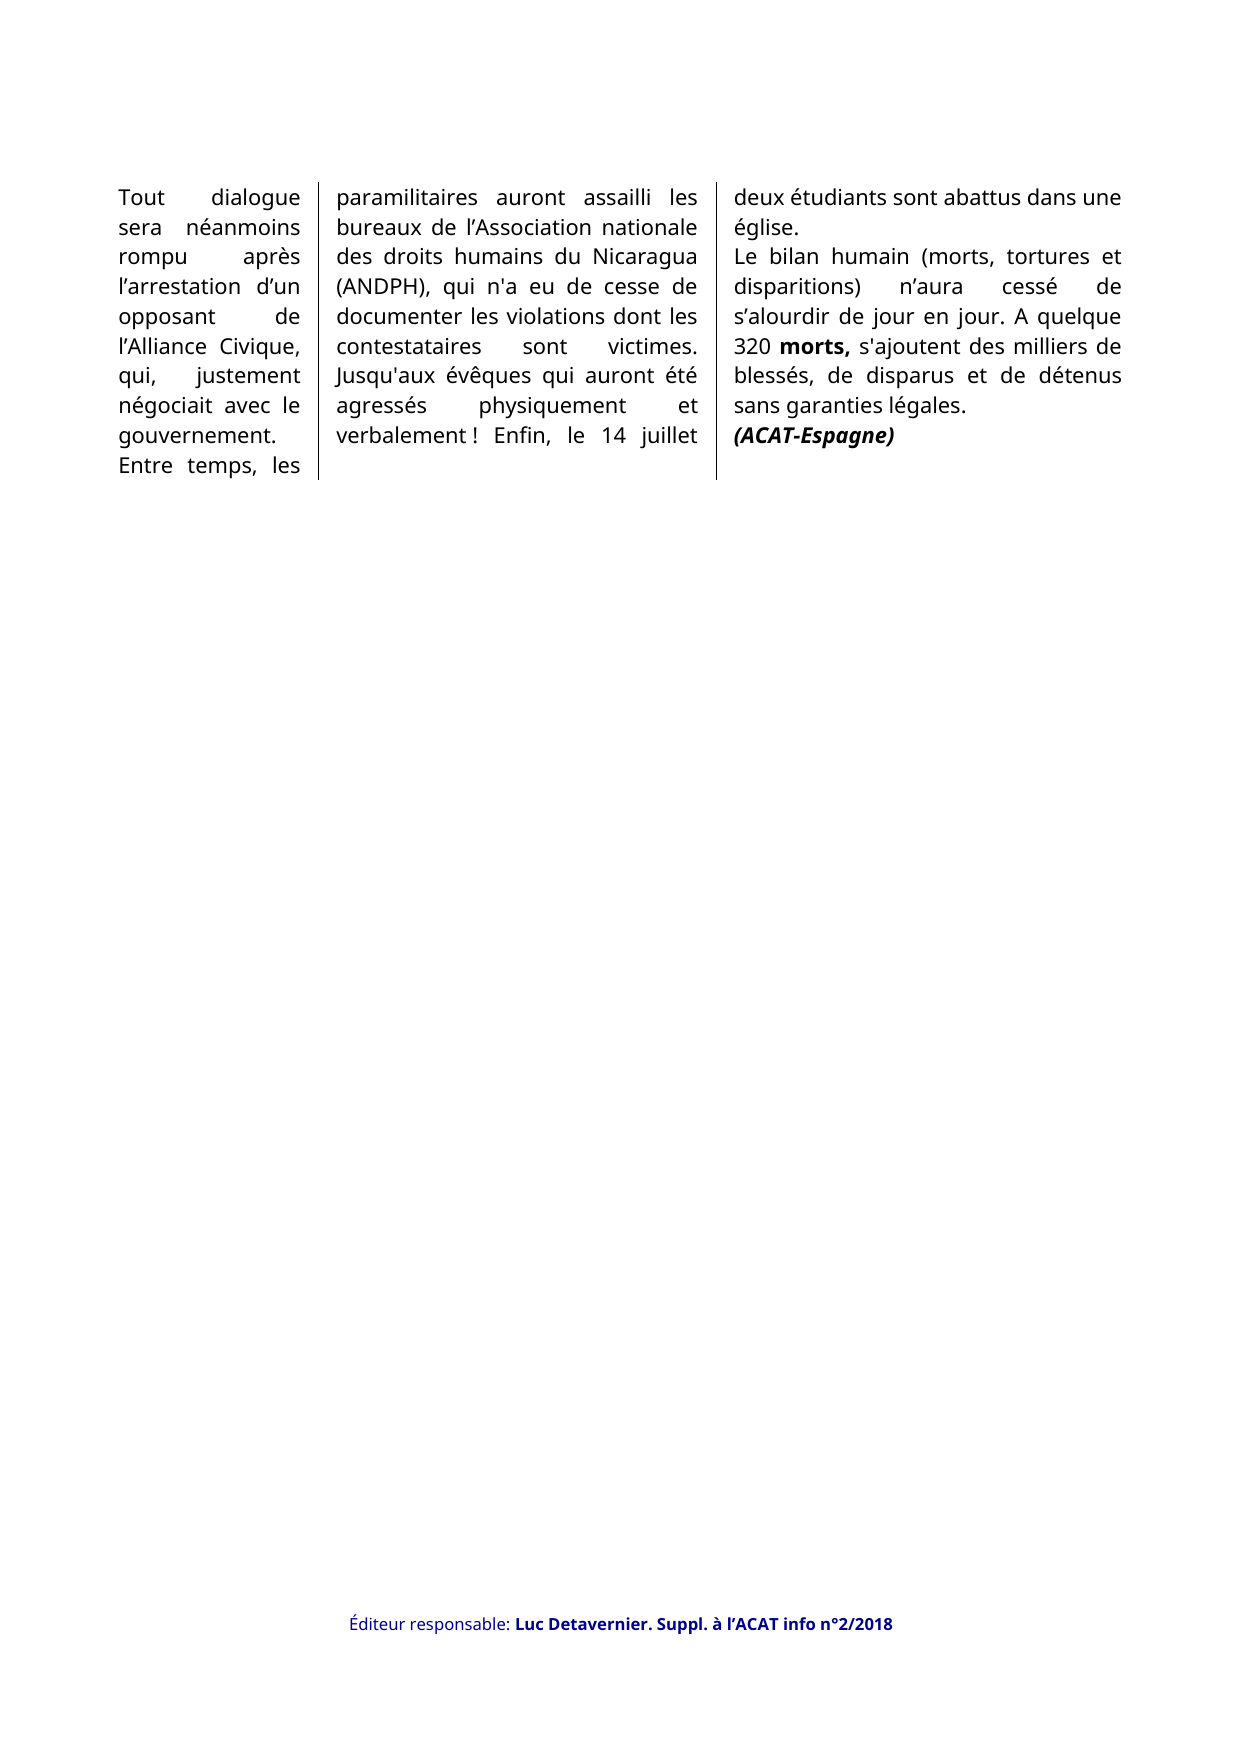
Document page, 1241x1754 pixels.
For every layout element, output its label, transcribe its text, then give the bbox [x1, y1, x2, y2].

text Tout dialogue sera néanmoins rompu après l’arrestation d’un opposant de l’Alliance Civique, qui, justement négociait avec le gouvernement. Entre temps, les [118, 182, 301, 479]
text Le bilan humain (morts, tortures et disparitions) n’aura cessé de s’alourdir de jour en jour. A quelque 320 morts, s'ajoutent des milliers de blessés, de disparus et de détenus sans garanties légales. [733, 241, 1122, 420]
text (ACAT-Espagne) [733, 420, 1122, 450]
text paramilitaires auront assailli les bureaux de l’Association nationale des droits humains du Nicaragua (ANDPH), qui n'a eu de cesse de documenter les violations dont les contestataires sont victimes. Jusqu'aux évêques qui auront été agressés physiquement et verbalement ! Enfin, le 14 juillet [336, 182, 698, 450]
text deux étudiants sont abattus dans une église. [733, 182, 1122, 241]
